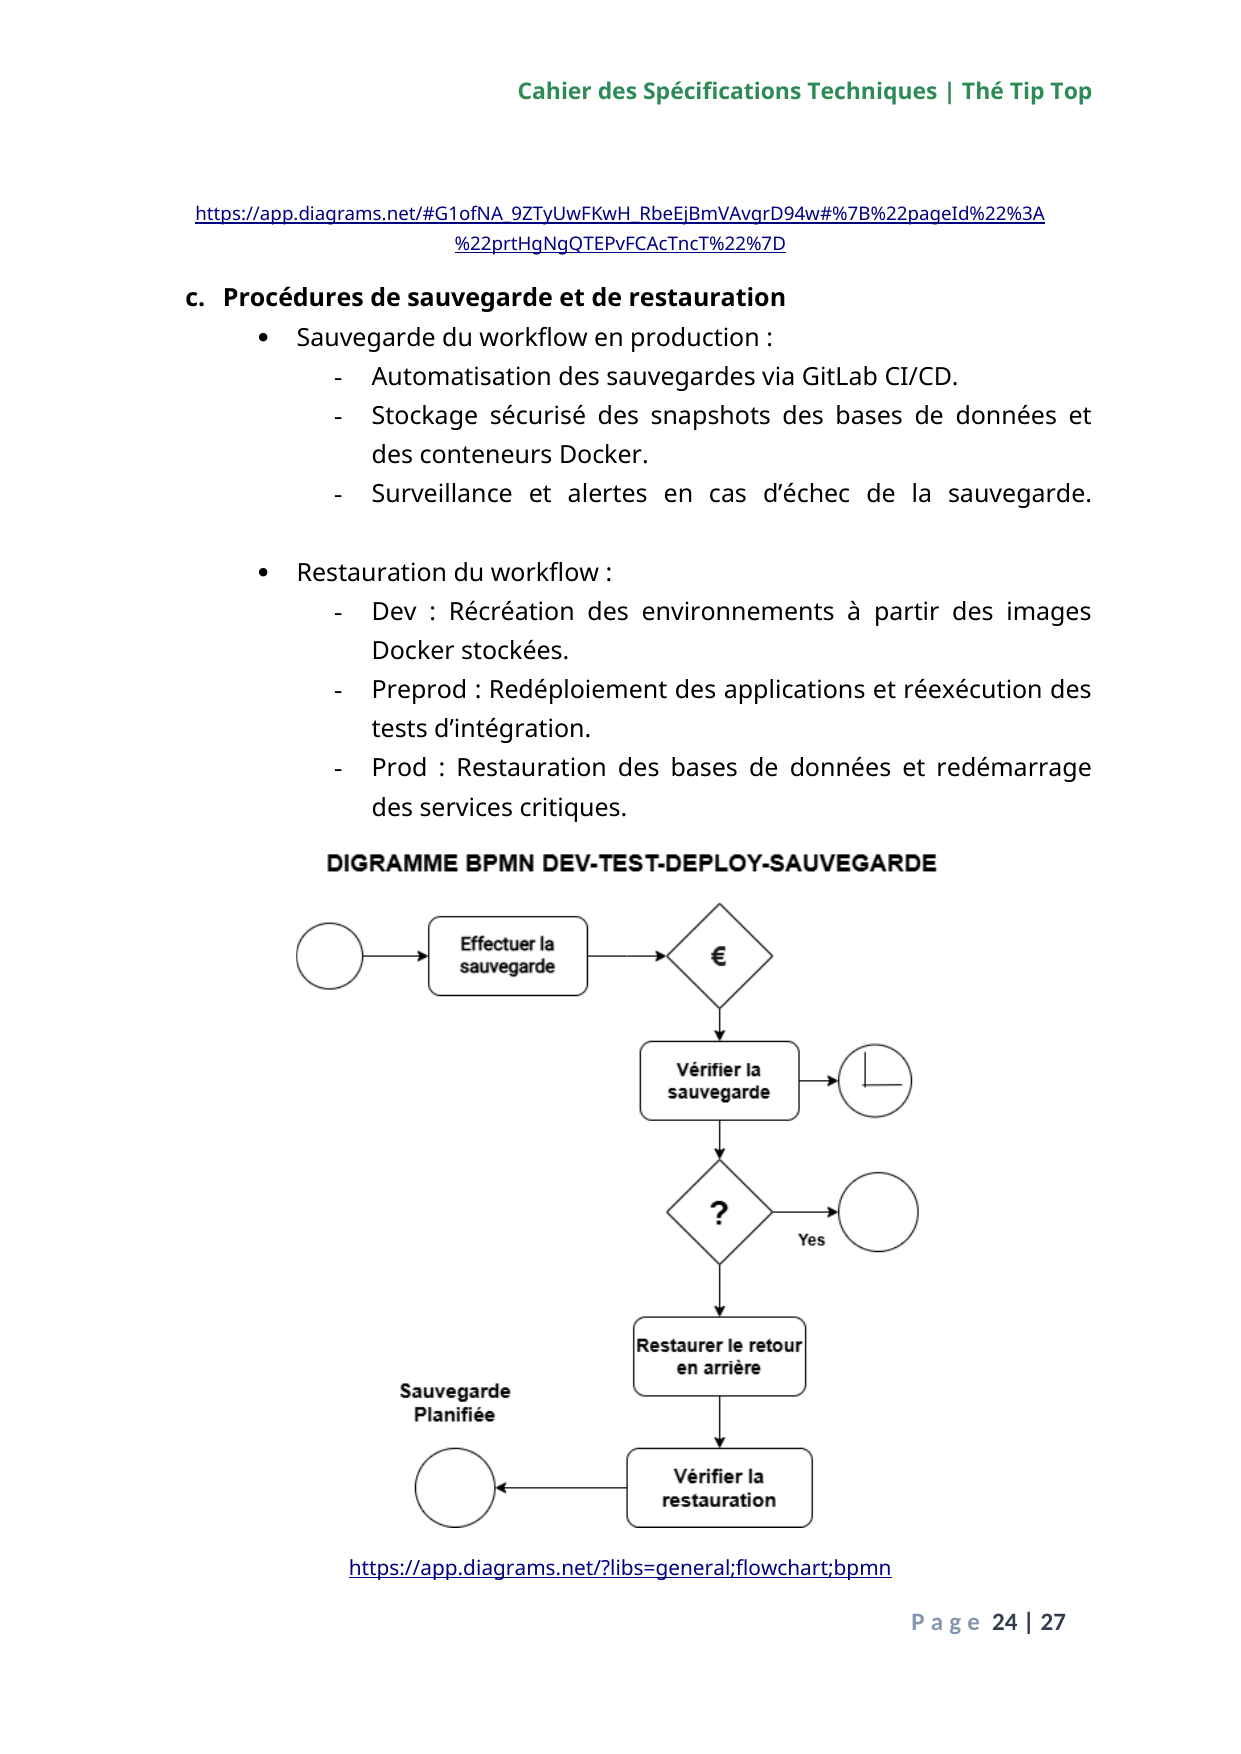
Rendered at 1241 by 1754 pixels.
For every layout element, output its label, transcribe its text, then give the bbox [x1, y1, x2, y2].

text https://app.diagrams.net/?libs=general;flowchart;bpmn [148, 1553, 1093, 1581]
list Surveillance et alertes en cas d’échec de la sauvegarde. [334, 476, 1093, 549]
list Prod : Restauration des bases de données et redémarrage des services critiques. [334, 750, 1093, 823]
list Stockage sécurisé des snapshots des bases de données et des conteneurs Docker. [334, 397, 1093, 471]
list Procédures de sauvegarde et de restauration [185, 280, 1093, 314]
text https://app.diagrams.net/#G1ofNA_9ZTyUwFKwH_RbeEjBmVAvgrD94w#%7B%22pageId%22%3A%22prtHgNgQTEPvFCAcTncT%22%7D [148, 201, 1093, 255]
list Automatisation des sauvegardes via GitLab CI/CD. [334, 358, 1093, 392]
list Dev : Récréation des environnements à partir des images Docker stockées. [334, 593, 1093, 667]
list Preprod : Redéploiement des applications et réexécution des tests d’intégration. [334, 672, 1093, 745]
list Sauvegarde du workflow en production : [259, 319, 1093, 353]
list Restauration du workflow : [259, 554, 1093, 588]
